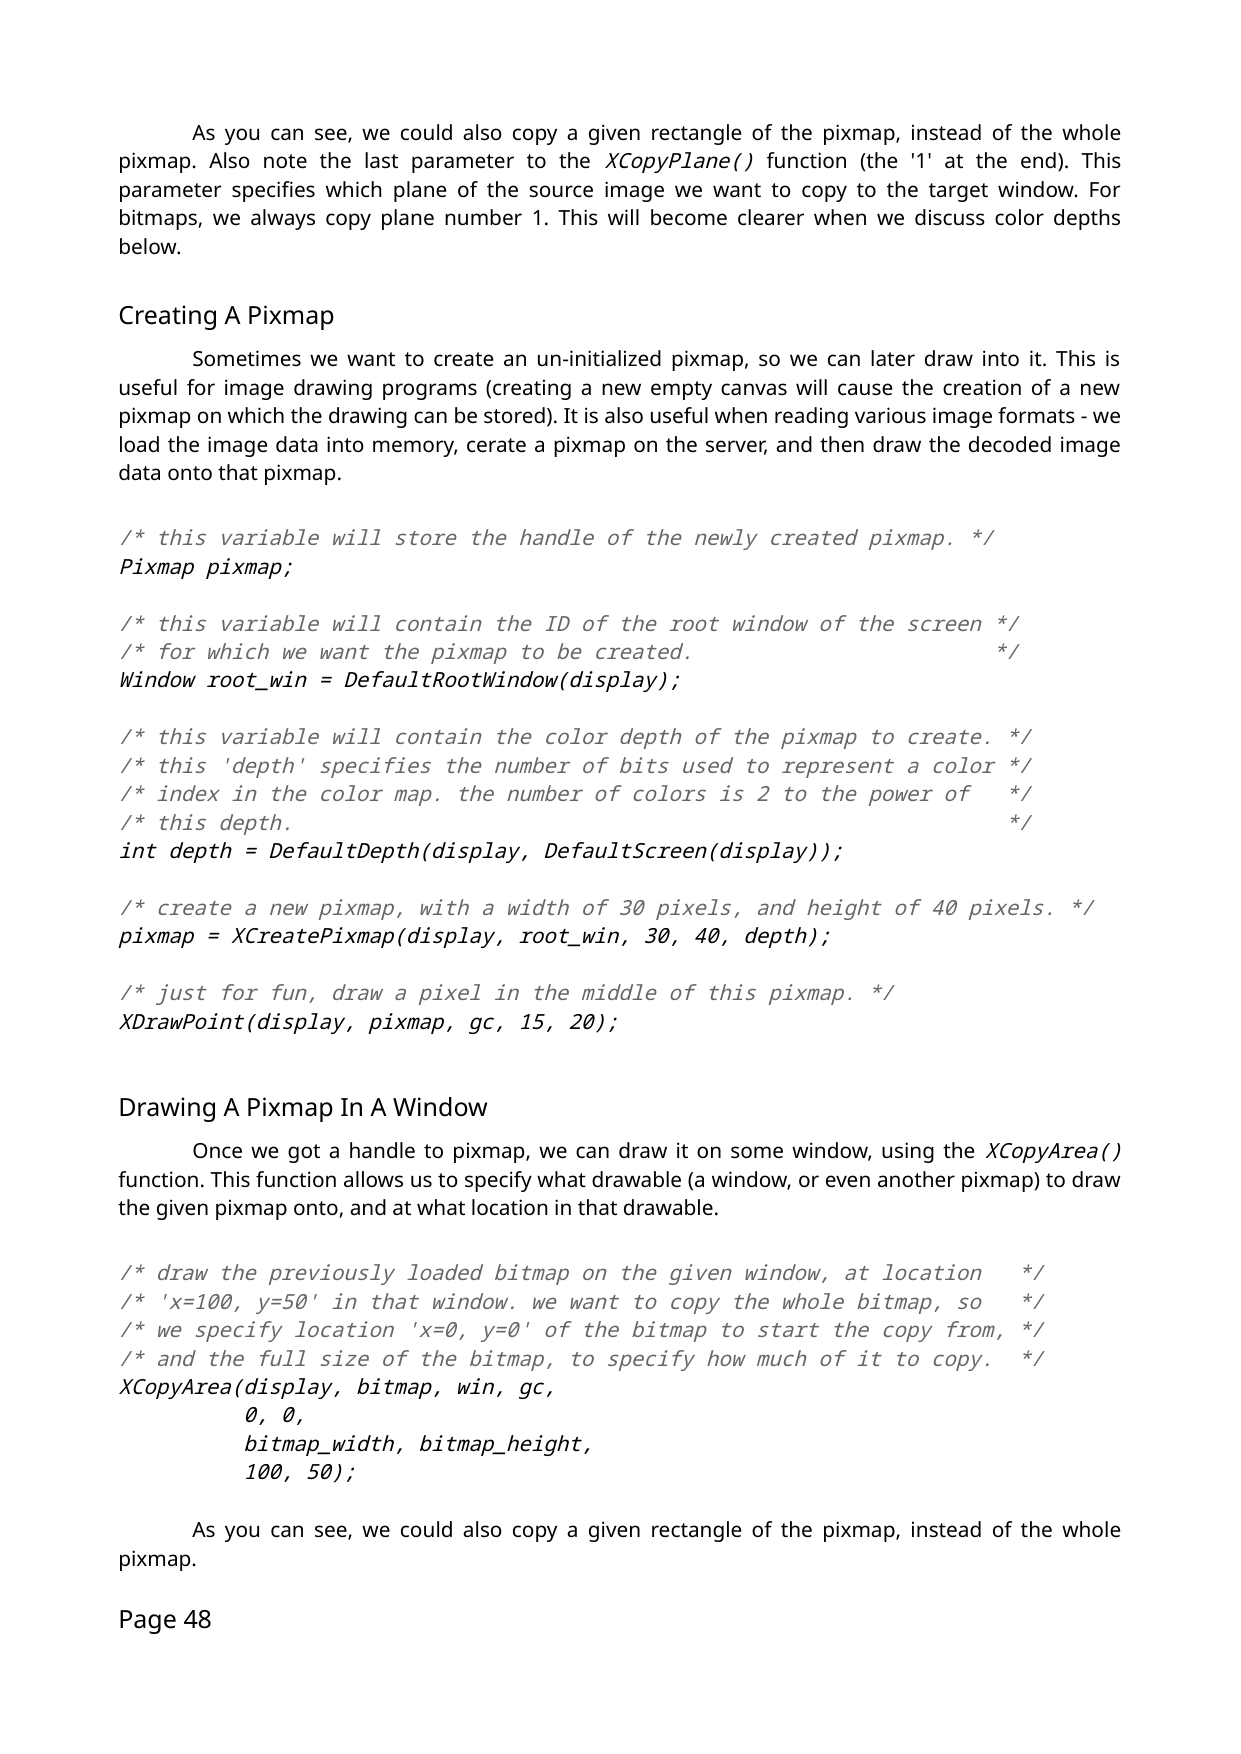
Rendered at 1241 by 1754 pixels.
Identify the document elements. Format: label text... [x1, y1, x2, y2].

text /* this variable will contain the ID of the root window of the screen */ [118, 609, 1122, 637]
text Pixmap pixmap; [118, 552, 1122, 580]
text int depth = DefaultDepth(display, DefaultScreen(display)); [118, 836, 1122, 864]
text /* index in the color map. the number of colors is 2 to the power of */ [118, 779, 1122, 808]
text As you can see, we could also copy a given rectangle of the pixmap, instead of the whole pixmap. [118, 1515, 1122, 1572]
text /* for which we want the pixmap to be created. */ [118, 637, 1122, 666]
subtitle Drawing A Pixmap In A Window [118, 1090, 1122, 1124]
text /* this variable will store the handle of the newly created pixmap. */ [118, 523, 1122, 552]
text /* 'x=100, y=50' in that window. we want to copy the whole bitmap, so */ [118, 1287, 1122, 1315]
text As you can see, we could also copy a given rectangle of the pixmap, instead of the whole pixmap. Also note the last parameter to the XCopyPlane() function (the '1' at the end). This parameter specifies which plane of the source image we want to copy to the target window. For bitmaps, we always copy plane number 1. This will become clearer when we discuss color depths below. [118, 118, 1122, 260]
text /* and the full size of the bitmap, to specify how much of it to copy. */ [118, 1344, 1122, 1372]
subtitle Creating A Pixmap [118, 298, 1122, 332]
text XDrawPoint(display, pixmap, gc, 15, 20); [118, 1007, 1122, 1035]
text Window root_win = DefaultRootWindow(display); [118, 666, 1122, 694]
text bitmap_width, bitmap_height, [118, 1429, 1122, 1457]
text /* this variable will contain the color depth of the pixmap to create. */ [118, 722, 1122, 751]
text Once we got a handle to pixmap, we can draw it on some window, using the XCopyArea() function. This function allows us to specify what drawable (a window, or even another pixmap) to draw the given pixmap onto, and at what location in that drawable. [118, 1136, 1122, 1222]
text /* this depth. */ [118, 808, 1122, 836]
text /* we specify location 'x=0, y=0' of the bitmap to start the copy from, */ [118, 1315, 1122, 1344]
text 100, 50); [118, 1457, 1122, 1486]
text XCopyArea(display, bitmap, win, gc, [118, 1372, 1122, 1401]
text /* this 'depth' specifies the number of bits used to represent a color */ [118, 751, 1122, 779]
text Sometimes we want to create an un-initialized pixmap, so we can later draw into it. This is useful for image drawing programs (creating a new empty canvas will cause the creation of a new pixmap on which the drawing can be stored). It is also useful when reading various image formats - we load the image data into memory, cerate a pixmap on the server, and then draw the decoded image data onto that pixmap. [118, 344, 1122, 487]
text 0, 0, [118, 1401, 1122, 1429]
text /* create a new pixmap, with a width of 30 pixels, and height of 40 pixels. */ [118, 893, 1122, 921]
text pixmap = XCreatePixmap(display, root_win, 30, 40, depth); [118, 921, 1122, 950]
text /* just for fun, draw a pixel in the middle of this pixmap. */ [118, 978, 1122, 1007]
text /* draw the previously loaded bitmap on the given window, at location */ [118, 1258, 1122, 1287]
